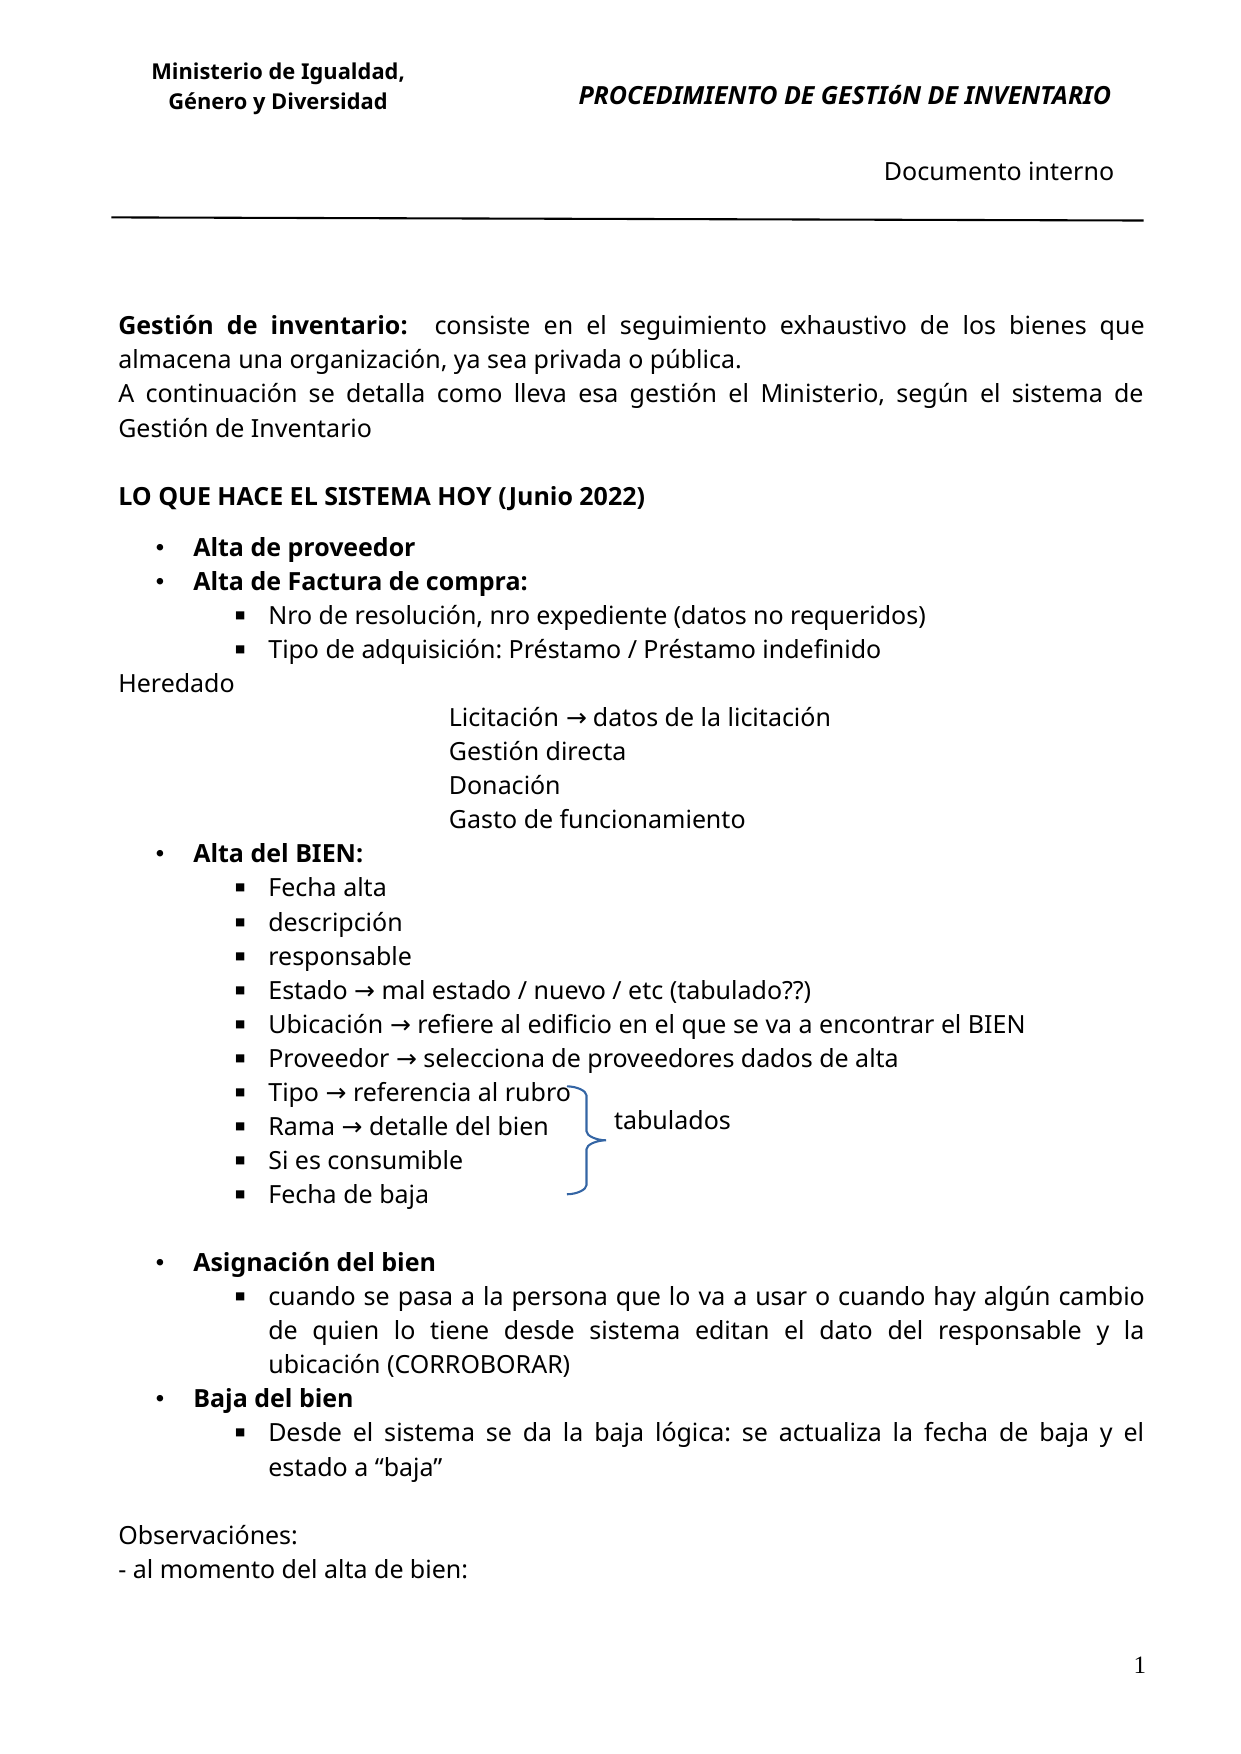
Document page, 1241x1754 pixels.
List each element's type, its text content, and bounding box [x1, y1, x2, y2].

text Gestión directa [118, 734, 1146, 768]
list Desde el sistema se da la baja lógica: se actualiza la fecha de baja y el estado a “baja” [231, 1415, 1146, 1483]
list Fecha alta [231, 870, 1146, 904]
list Alta de proveedor [156, 529, 1146, 563]
text Heredado [118, 666, 1146, 700]
text A continuación se detalla como lleva esa gestión el Ministerio, según el sistema de Gestión de Inventario [118, 376, 1146, 444]
list cuando se pasa a la persona que lo va a usar o cuando hay algún cambio de quien lo tiene desde sistema editan el dato del responsable y la ubicación (CORROBORAR) [231, 1279, 1146, 1381]
text Licitación → datos de la licitación [118, 700, 1146, 734]
list Proveedor → selecciona de proveedores dados de alta [231, 1040, 1146, 1074]
list tabulados [614, 1103, 950, 1137]
list Nro de resolución, nro expediente (datos no requeridos) [231, 598, 1146, 632]
list Rama → detalle del bien [231, 1108, 595, 1143]
list Asignación del bien [156, 1245, 1146, 1279]
list Alta de Factura de compra: [156, 563, 1146, 598]
list Si es consumible [231, 1143, 588, 1177]
text LO QUE HACE EL SISTEMA HOY (Junio 2022) [118, 478, 1146, 512]
text Observaciónes: [118, 1517, 1146, 1551]
text Gasto de funcionamiento [118, 802, 1146, 836]
list responsable [231, 938, 1146, 972]
list Alta del BIEN: [156, 836, 1146, 870]
list Tipo → referencia al rubro [231, 1074, 1146, 1108]
text - al momento del alta de bien: [118, 1551, 1146, 1585]
list [588, 1108, 614, 1143]
list Fecha de baja [231, 1177, 1146, 1211]
text Donación [118, 768, 1146, 802]
list Baja del bien [156, 1381, 1146, 1415]
list descripción [231, 904, 1146, 938]
list Tipo de adquisición: Préstamo / Préstamo indefinido [231, 632, 1146, 666]
list [614, 1137, 950, 1168]
list Ubicación → refiere al edificio en el que se va a encontrar el BIEN [231, 1006, 1146, 1040]
text Gestión de inventario: consiste en el seguimiento exhaustivo de los bienes que almacena una organización, ya sea privada o pública. [118, 308, 1146, 376]
list Estado → mal estado / nuevo / etc (tabulado??) [231, 972, 1146, 1006]
list [950, 1108, 1146, 1143]
list [588, 1143, 1146, 1177]
